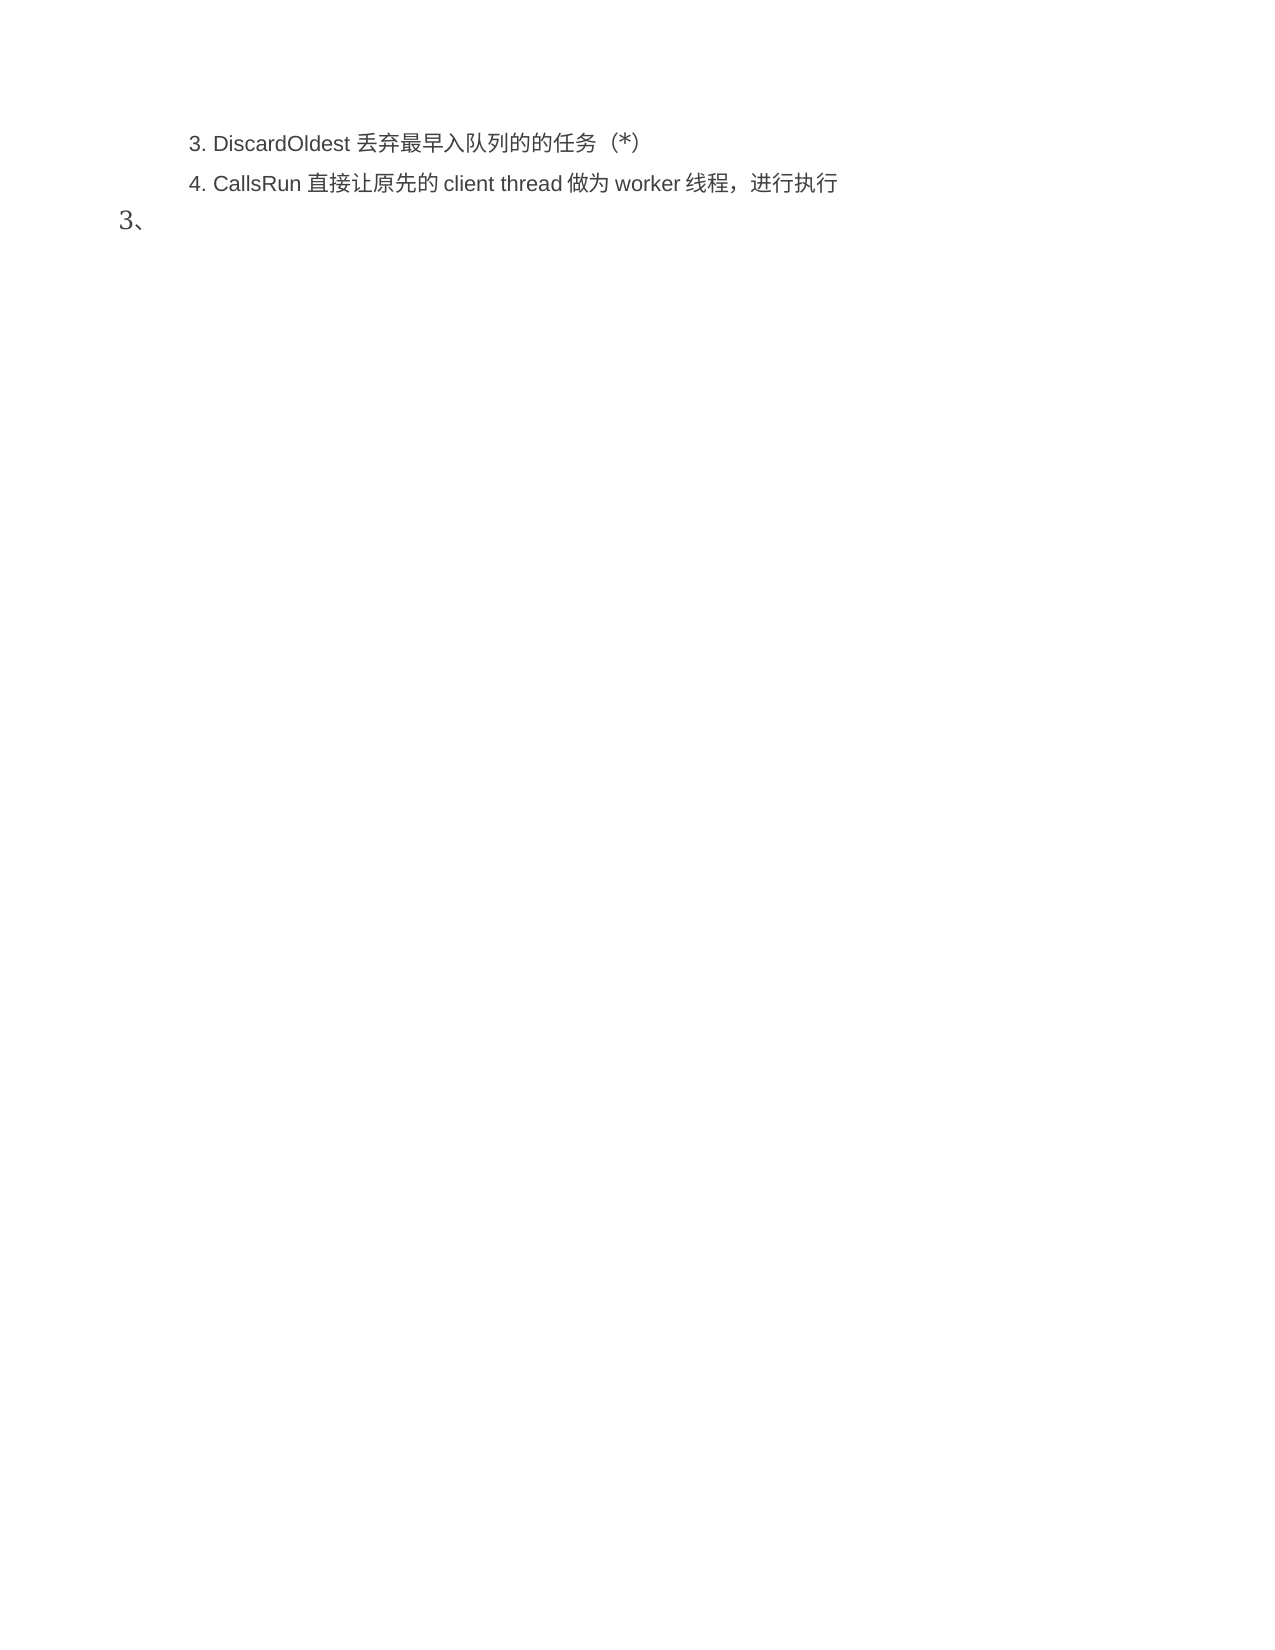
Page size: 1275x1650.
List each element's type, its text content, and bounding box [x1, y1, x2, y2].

text 3、 [118, 196, 1154, 235]
list 3. DiscardOldest 丢弃最早入队列的的任务（*） 4. CallsRun 直接让原先的client thread做为worker线程，进行执行 [118, 118, 1154, 196]
